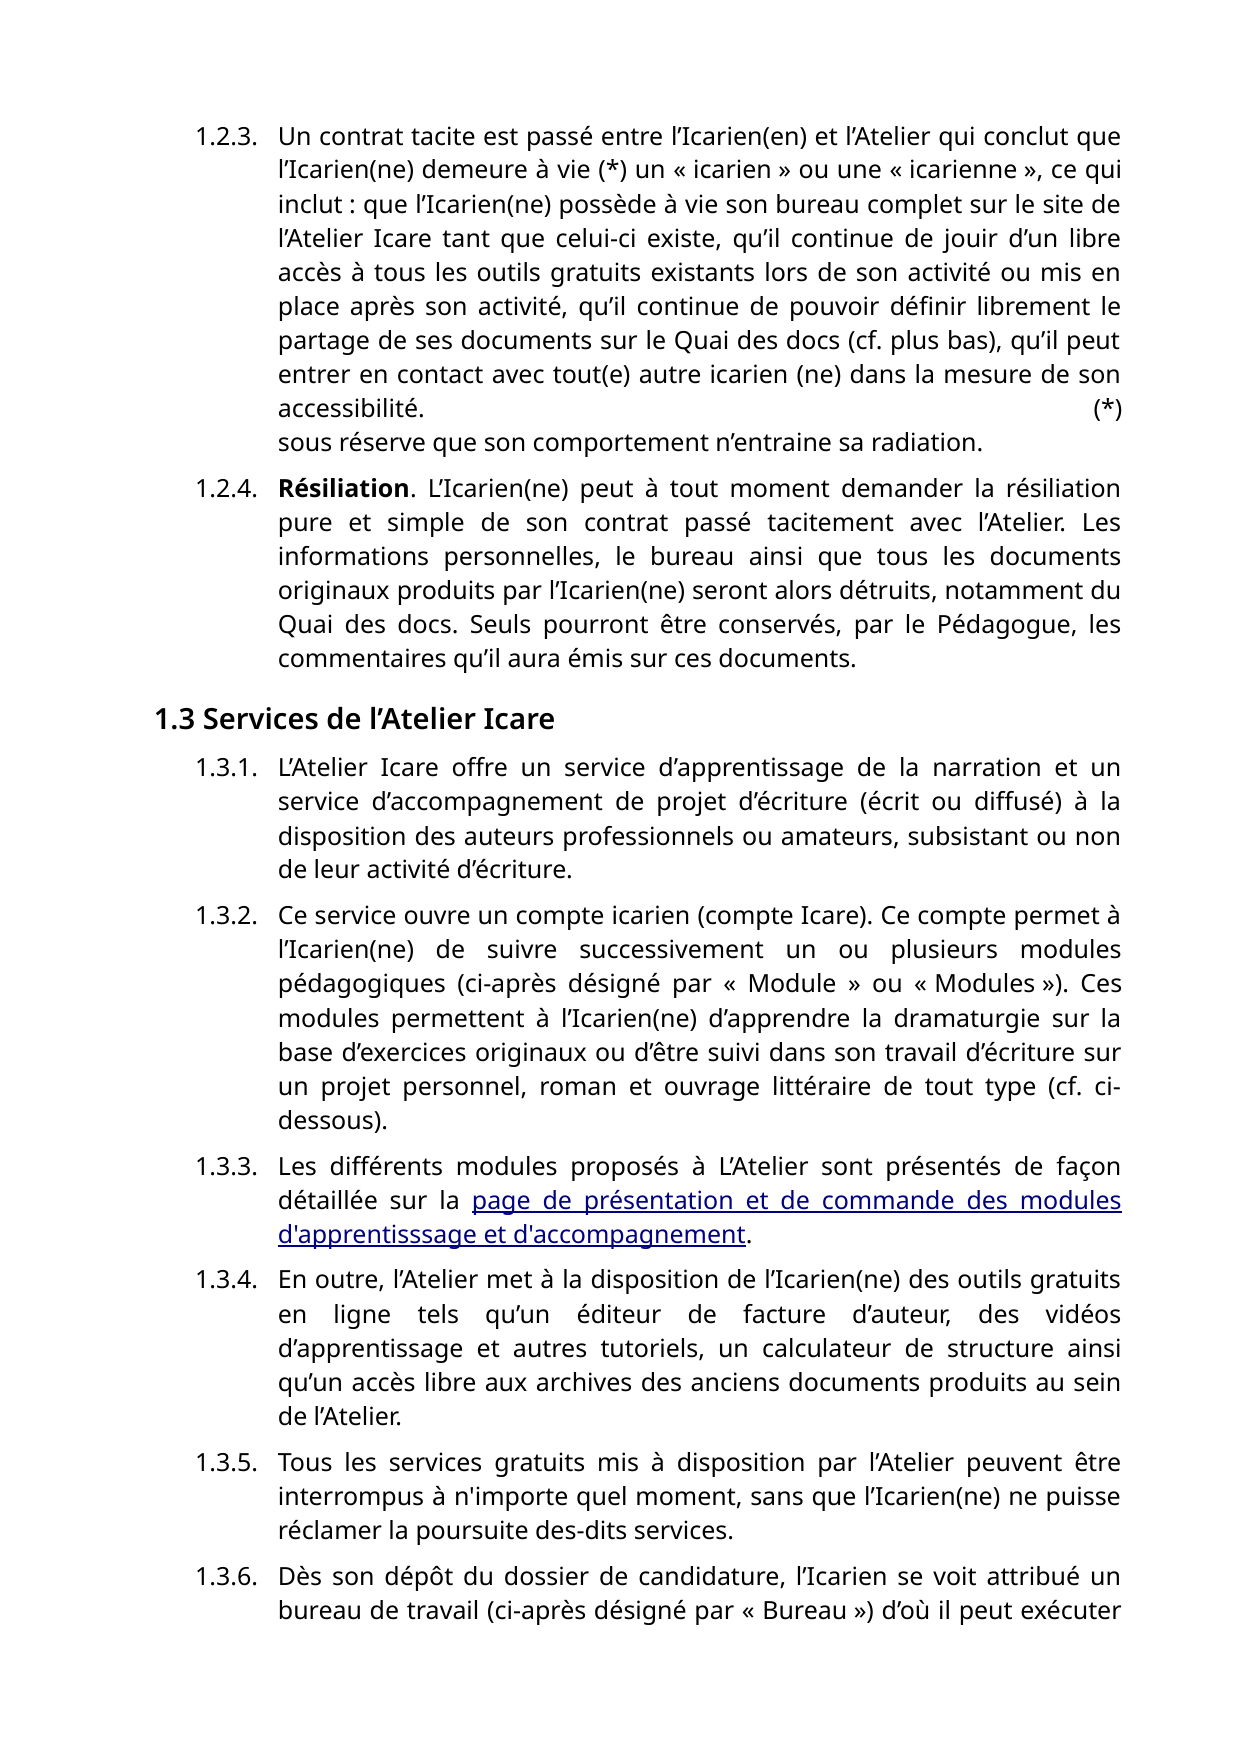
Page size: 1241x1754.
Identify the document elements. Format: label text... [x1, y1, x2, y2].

subtitle L’Atelier Icare offre un service d’apprentissage de la narration et un service d’accompagnement de projet d’écriture (écrit ou diffusé) à la disposition des auteurs professionnels ou amateurs, subsistant ou non de leur activité d’écriture. [195, 750, 1122, 886]
subtitle Résiliation. L’Icarien(ne) peut à tout moment demander la résiliation pure et simple de son contrat passé tacitement avec l’Atelier. Les informations personnelles, le bureau ainsi que tous les documents originaux produits par l’Icarien(ne) seront alors détruits, notamment du Quai des docs. Seuls pourront être conservés, par le Pédagogue, les commentaires qu’il aura émis sur ces documents. [195, 471, 1122, 675]
subtitle En outre, l’Atelier met à la disposition de l’Icarien(ne) des outils gratuits en ligne tels qu’un éditeur de facture d’auteur, des vidéos d’apprentissage et autres tutoriels, un calculateur de structure ainsi qu’un accès libre aux archives des anciens documents produits au sein de l’Atelier. [195, 1262, 1122, 1432]
subtitle Dès son dépôt du dossier de candidature, l’Icarien se voit attribué un bureau de travail (ci-après désigné par « Bureau ») d’où il peut exécuter [195, 1558, 1122, 1626]
subtitle Services de l’Atelier Icare [153, 698, 1122, 738]
subtitle Tous les services gratuits mis à disposition par l’Atelier peuvent être interrompus à n'importe quel moment, sans que l’Icarien(ne) ne puisse réclamer la poursuite des-dits services. [195, 1444, 1122, 1546]
subtitle Ce service ouvre un compte icarien (compte Icare). Ce compte permet à l’Icarien(ne) de suivre successivement un ou plusieurs modules pédagogiques (ci-après désigné par « Module » ou « Modules »). Ces modules permettent à l’Icarien(ne) d’apprendre la dramaturgie sur la base d’exercices originaux ou d’être suivi dans son travail d’écriture sur un projet personnel, roman et ouvrage littéraire de tout type (cf. ci-dessous). [195, 898, 1122, 1136]
subtitle Un contrat tacite est passé entre l’Icarien(en) et l’Atelier qui conclut que l’Icarien(ne) demeure à vie (*) un « icarien » ou une « icarienne », ce qui inclut : que l’Icarien(ne) possède à vie son bureau complet sur le site de l’Atelier Icare tant que celui-ci existe, qu’il continue de jouir d’un libre accès à tous les outils gratuits existants lors de son activité ou mis en place après son activité, qu’il continue de pouvoir définir librement le partage de ses documents sur le Quai des docs (cf. plus bas), qu’il peut entrer en contact avec tout(e) autre icarien (ne) dans la mesure de son accessibilité. (*) sous réserve que son comportement n’entraine sa radiation. [195, 118, 1122, 459]
subtitle Les différents modules proposés à L’Atelier sont présentés de façon détaillée sur la page de présentation et de commande des modules d'apprentisssage et d'accompagnement. [195, 1148, 1122, 1250]
